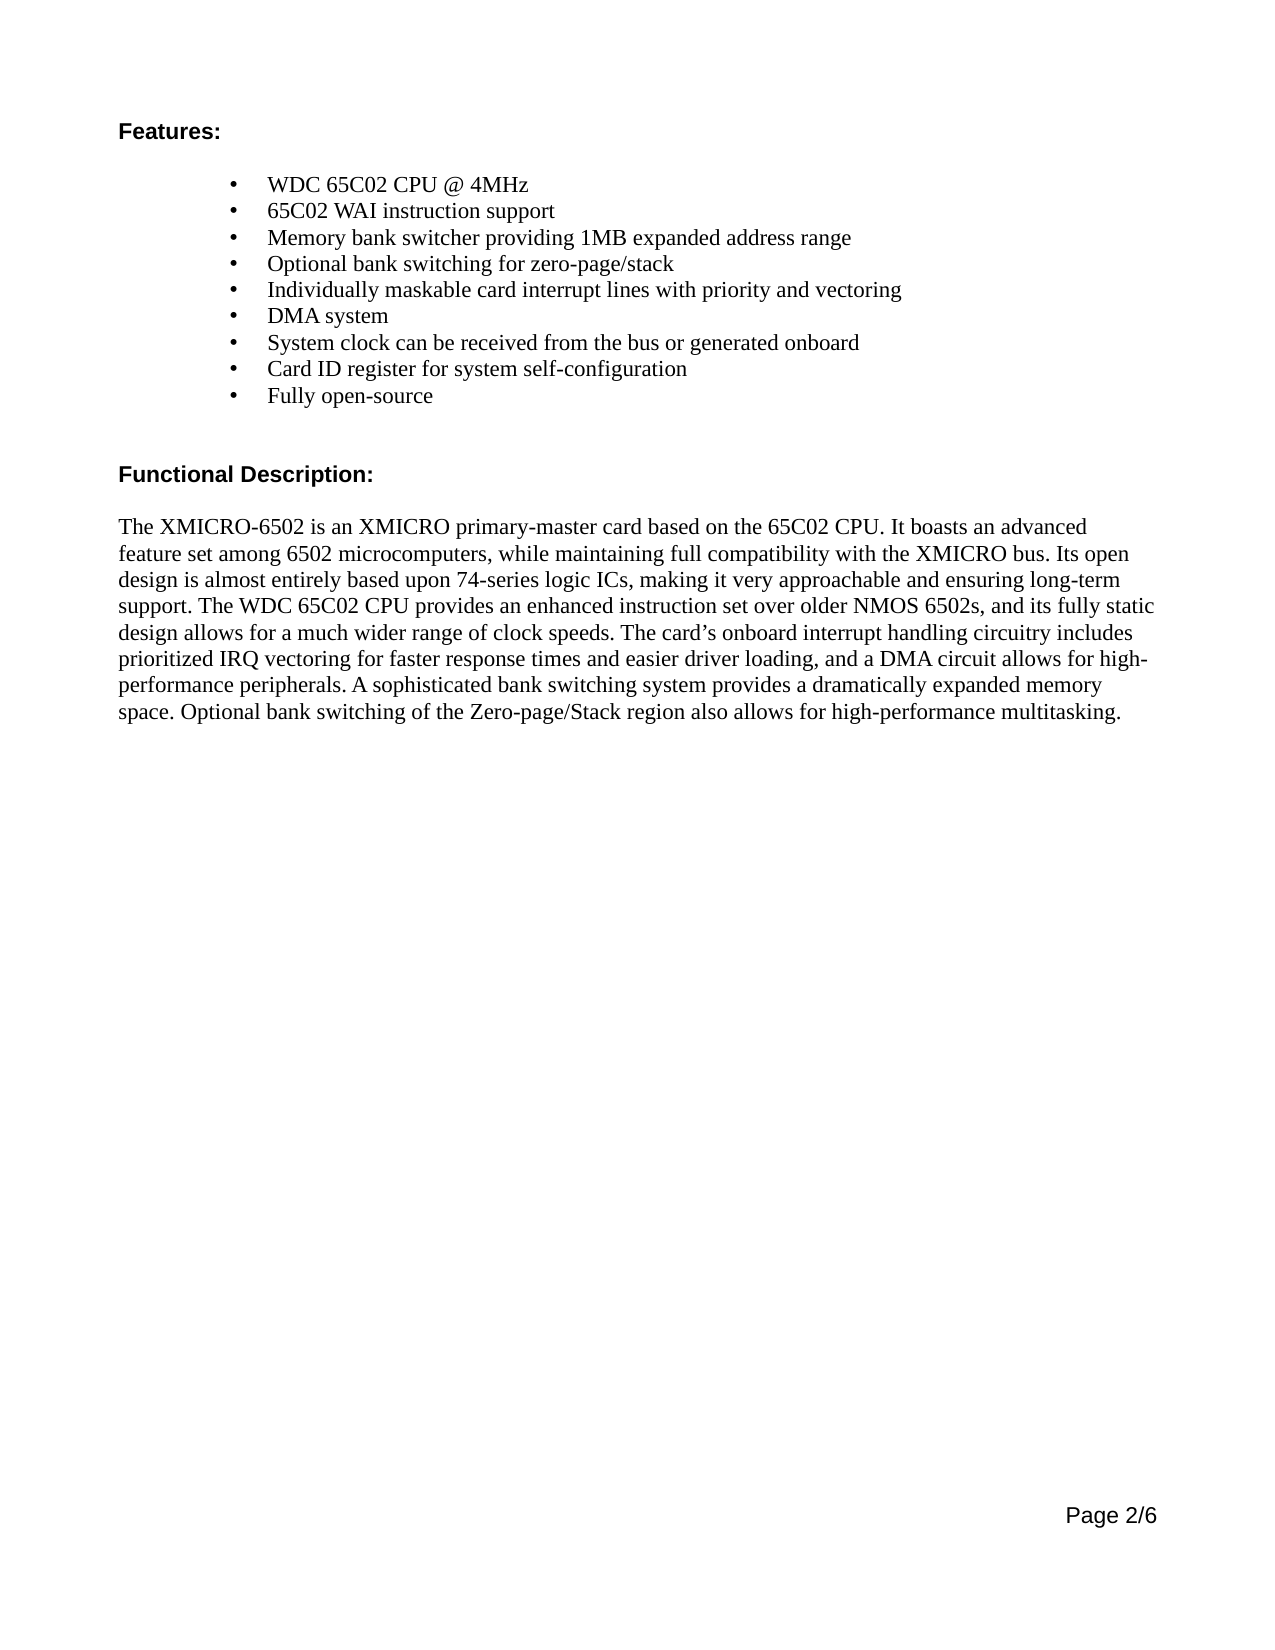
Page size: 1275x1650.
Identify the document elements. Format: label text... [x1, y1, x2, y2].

list Card ID register for system self-configuration [229, 355, 1157, 382]
text The XMICRO-6502 is an XMICRO primary-master card based on the 65C02 CPU. It boasts an advanced feature set among 6502 microcomputers, while maintaining full compatibility with the XMICRO bus. Its open design is almost entirely based upon 74-series logic ICs, making it very approachable and ensuring long-term support. The WDC 65C02 CPU provides an enhanced instruction set over older NMOS 6502s, and its fully static design allows for a much wider range of clock speeds. The card’s onboard interrupt handling circuitry includes prioritized IRQ vectoring for faster response times and easier driver loading, and a DMA circuit allows for high-performance peripherals. A sophisticated bank switching system provides a dramatically expanded memory space. Optional bank switching of the Zero-page/Stack region also allows for high-performance multitasking. [118, 513, 1157, 724]
text Functional Description: [118, 461, 1157, 487]
list Optional bank switching for zero-page/stack [229, 250, 1157, 276]
list Individually maskable card interrupt lines with priority and vectoring [229, 276, 1157, 303]
list System clock can be received from the bus or generated onboard [229, 329, 1157, 355]
list 65C02 WAI instruction support [229, 197, 1157, 223]
list WDC 65C02 CPU @ 4MHz [229, 171, 1157, 197]
list Memory bank switcher providing 1MB expanded address range [229, 223, 1157, 250]
list Fully open-source [229, 382, 1157, 408]
list DMA system [229, 303, 1157, 329]
text Features: [118, 118, 1157, 144]
